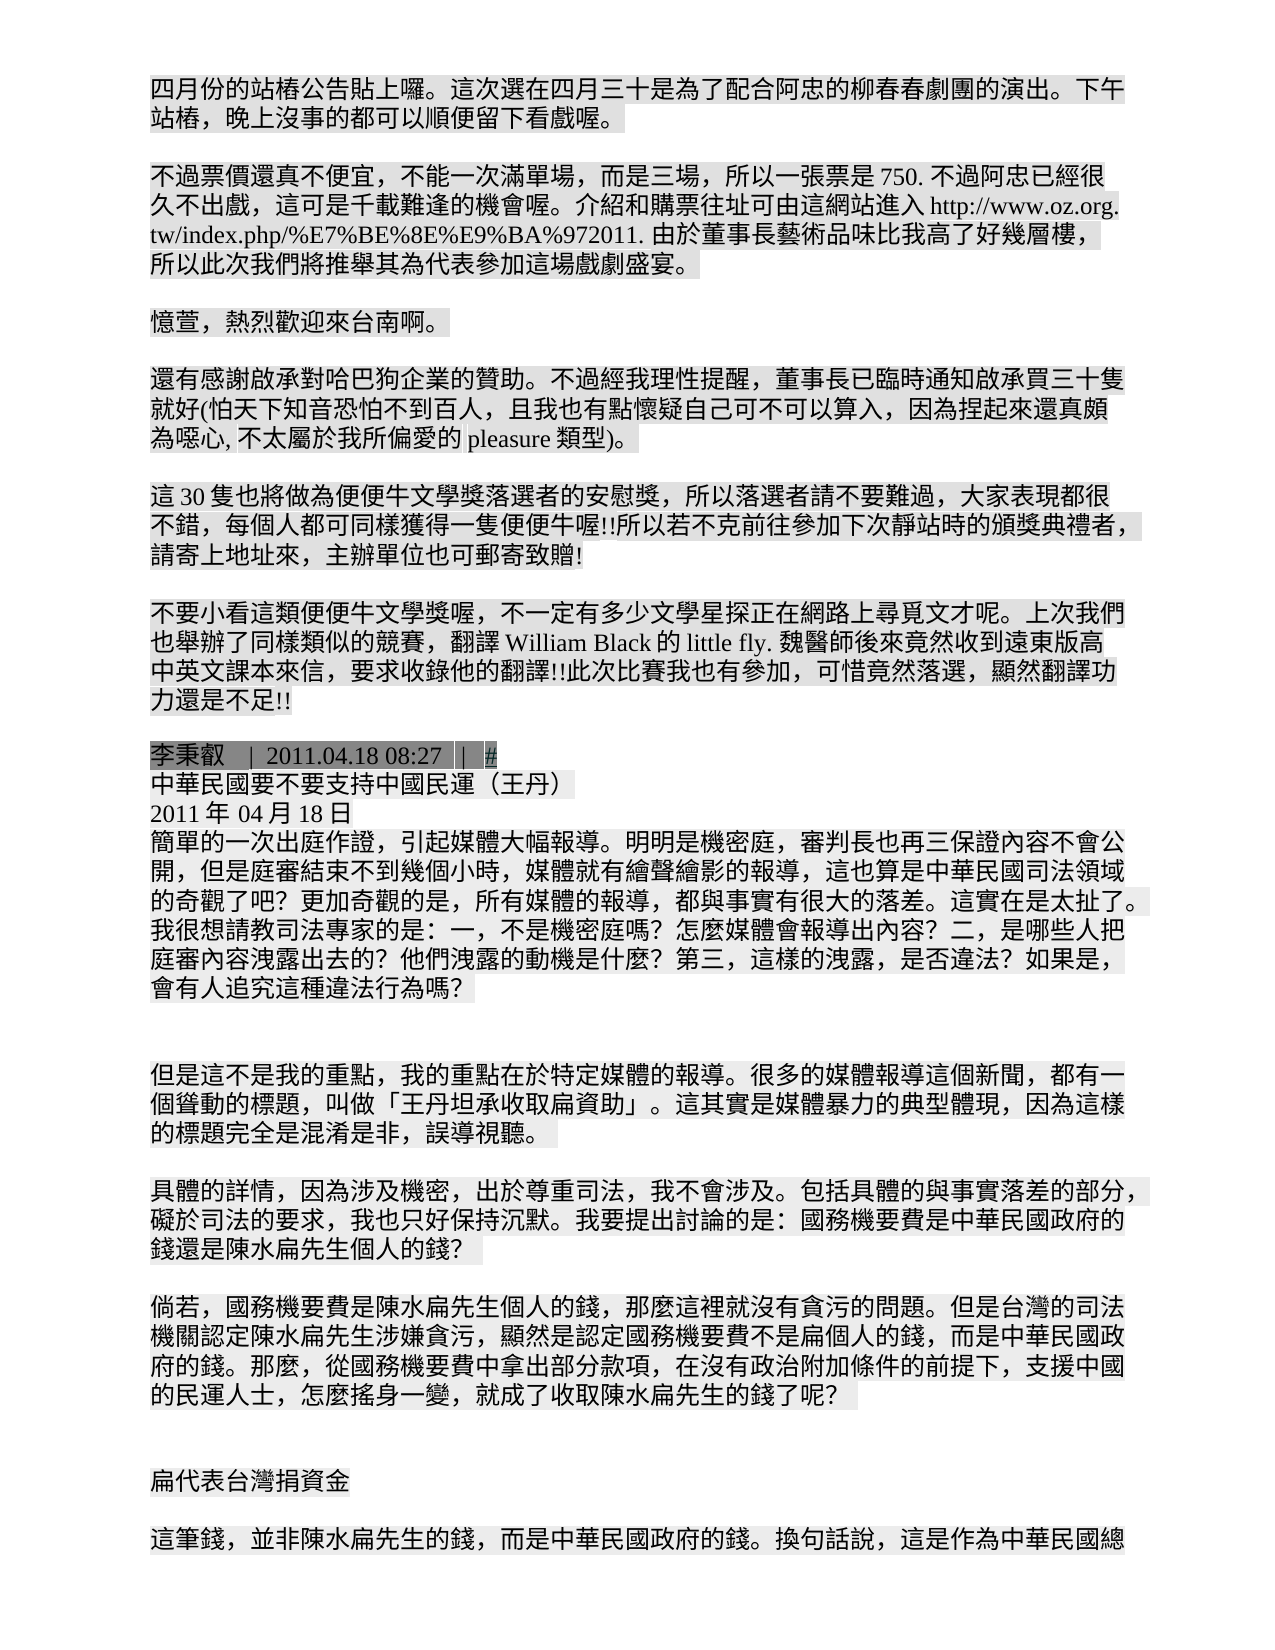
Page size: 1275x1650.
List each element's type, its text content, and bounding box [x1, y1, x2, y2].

text 四月份的站樁公告貼上囉。這次選在四月三十是為了配合阿忠的柳春春劇團的演出。下午站樁，晚上沒事的都可以順便留下看戲喔。 不過票價還真不便宜，不能一次滿單場，而是三場，所以一張票是750. 不過阿忠已經很久不出戲，這可是千載難逢的機會喔。介紹和購票往址可由這網站進入http://www.oz.org.tw/index.php/%E7%BE%8E%E9%BA%972011. 由於董事長藝術品味比我高了好幾層樓，所以此次我們將推舉其為代表參加這場戲劇盛宴。 憶萱，熱烈歡迎來台南啊。 還有感謝啟承對哈巴狗企業的贊助。不過經我理性提醒，董事長已臨時通知啟承買三十隻就好(怕天下知音恐怕不到百人，且我也有點懷疑自己可不可以算入，因為捏起來還真頗為噁心, 不太屬於我所偏愛的pleasure類型)。 這30隻也將做為便便牛文學獎落選者的安慰獎，所以落選者請不要難過，大家表現都很不錯，每個人都可同樣獲得一隻便便牛喔!!所以若不克前往參加下次靜站時的頒獎典禮者，請寄上地址來，主辦單位也可郵寄致贈! 不要小看這類便便牛文學獎喔，不一定有多少文學星探正在網路上尋覓文才呢。上次我們也舉辦了同樣類似的競賽，翻譯William Black的little fly. 魏醫師後來竟然收到遠東版高中英文課本來信，要求收錄他的翻譯!!此次比賽我也有參加，可惜竟然落選，顯然翻譯功力還是不足!! [150, 75, 1125, 716]
text 中華民國要不要支持中國民運（王丹） 2011年 04月18日 簡單的一次出庭作證，引起媒體大幅報導。明明是機密庭，審判長也再三保證內容不會公開，但是庭審結束不到幾個小時，媒體就有繪聲繪影的報導，這也算是中華民國司法領域的奇觀了吧？更加奇觀的是，所有媒體的報導，都與事實有很大的落差。這實在是太扯了。我很想請教司法專家的是：一，不是機密庭嗎？怎麼媒體會報導出內容？二，是哪些人把庭審內容洩露出去的？他們洩露的動機是什麼？第三，這樣的洩露，是否違法？如果是，會有人追究這種違法行為嗎？ 但是這不是我的重點，我的重點在於特定媒體的報導。很多的媒體報導這個新聞，都有一個聳動的標題，叫做「王丹坦承收取扁資助」。這其實是媒體暴力的典型體現，因為這樣的標題完全是混淆是非，誤導視聽。 具體的詳情，因為涉及機密，出於尊重司法，我不會涉及。包括具體的與事實落差的部分，礙於司法的要求，我也只好保持沉默。我要提出討論的是：國務機要費是中華民國政府的錢還是陳水扁先生個人的錢？ 倘若，國務機要費是陳水扁先生個人的錢，那麼這裡就沒有貪污的問題。但是台灣的司法機關認定陳水扁先生涉嫌貪污，顯然是認定國務機要費不是扁個人的錢，而是中華民國政府的錢。那麼，從國務機要費中拿出部分款項，在沒有政治附加條件的前提下，支援中國的民運人士，怎麼搖身一變，就成了收取陳水扁先生的錢了呢？ 扁代表台灣捐資金 這筆錢，並非陳水扁先生的錢，而是中華民國政府的錢。換句話說，這是作為中華民國總統的陳水扁先生，作為中華民國政府的法人代表，代表中華民國向中國的民運提供的財力支持。這，才是事實的真相。但是在特定媒體的報導下，居然變成了海外民運人士從陳水扁手裡拿錢。政府支持和個人贊助，這是完全不同的兩回事。 坦率講，作為海外民運力量，對於任何不附加政治條件，而且來源正當的政治捐助，我們都是歡迎的。我們尤其期待和歡迎台灣的中華民國政府能夠了解到大陸民主化對於台灣的正面意義，因此積極予以具體的，而不是口惠而實不至的支持。倘若這筆錢來自陳水扁先生個人，我想我不會予以考慮。但是如果是來自中華民國的政府代表，我表示歡迎和感謝。這完全是不同的兩件事，而媒體報導出來，居然變成了同一件事，這不是最大的混淆是非嗎？這樣的媒體，不是非常的沒有職業道德和基本的職業素質嗎？我素來知道某些台灣媒體的惡劣，但是從來沒有想到居然是這樣的惡劣！ 如果是中共的媒體這樣報導，我完全不會奇怪（事實上大陸官方媒體對於這個事情已經做了同樣口徑的大量歪曲報導），因為中共對於海外民運人士，長期以來慣用的打擊方式，就是把我們與台獨力量掛鉤，以便削弱我們在民族主義高漲下的中國民眾中間的影響力。但是台灣的部分媒體也這樣做，就真的有些匪夷所思了。 惡意扣上台獨帽子 我最後要問的是：台灣的中華民國政府是不是應當支持大陸的民主運動以及海外民運？我想，這才是涉及國務機要費案的相關內容的時候，應當進行討論的問題。硬把當時的中華民國政府對於海外民運人士的支持，牽引到與台獨勢力的勾結上去，不僅模糊焦點和真相，而且用心極為險惡。 作者為前六四學生領袖、美國哈佛大學歷史學博士 =========================================== 最後那一段話的第一句是個好問題。 [150, 770, 1125, 1555]
text 李秉叡 | 2011.04.18 08:27 | # [150, 741, 1125, 770]
